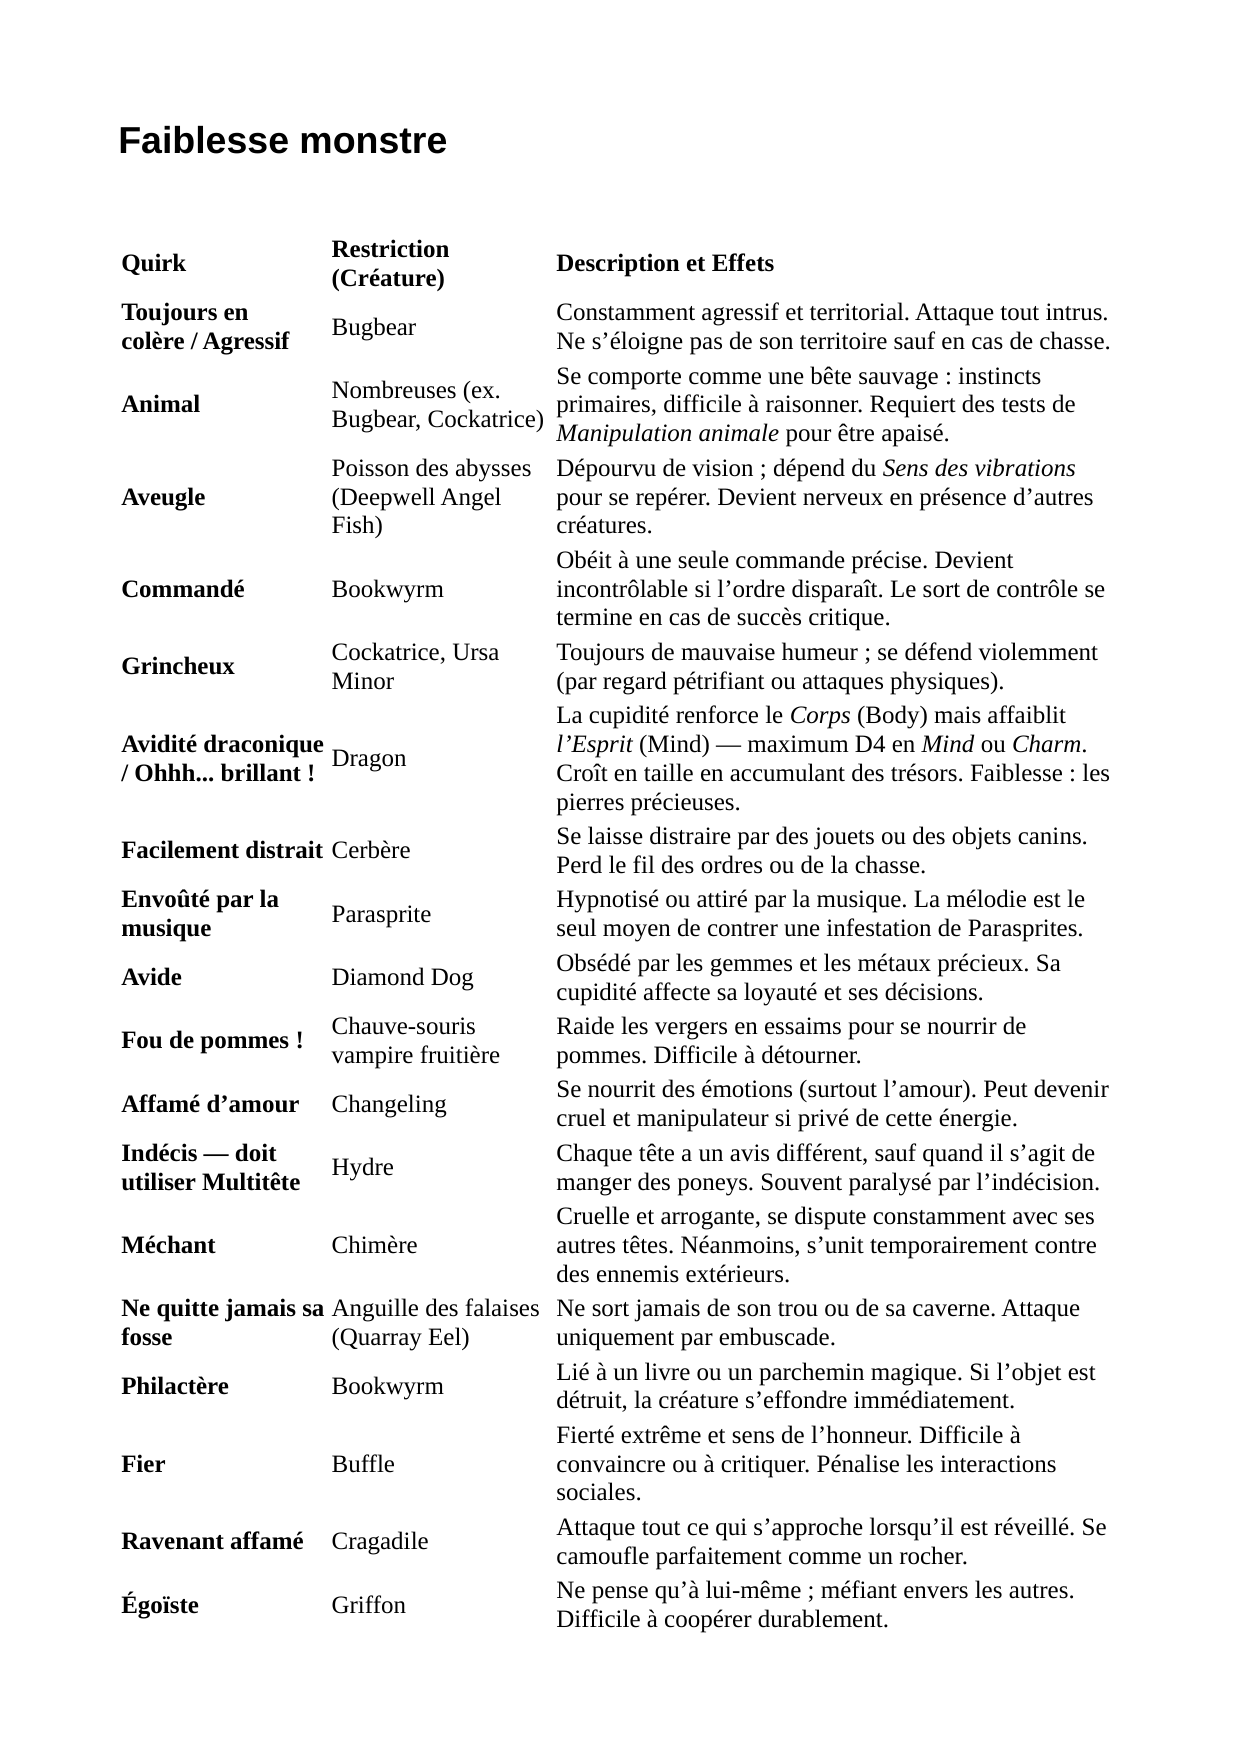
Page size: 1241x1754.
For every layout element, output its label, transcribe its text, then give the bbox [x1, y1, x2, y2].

table_cell Indécis — doit utiliser Multitête [118, 1135, 328, 1198]
table_header Restriction (Créature) [329, 231, 553, 294]
table_cell Toujours de mauvaise humeur ; se défend violemment (par regard pétrifiant ou attaques physiques). [553, 634, 1122, 697]
table_cell Toujours en colère / Agressif [118, 295, 328, 358]
table_cell Ne quitte jamais sa fosse [118, 1290, 328, 1354]
table_cell Bookwyrm [329, 1354, 553, 1417]
table_cell Chaque tête a un avis différent, sauf quand il s’agit de manger des poneys. Souvent paralysé par l’indécision. [553, 1135, 1122, 1198]
table_cell Anguille des falaises (Quarray Eel) [329, 1290, 553, 1354]
table_cell Dragon [329, 698, 553, 818]
table_cell Attaque tout ce qui s’approche lorsqu’il est réveillé. Se camoufle parfaitement comme un rocher. [553, 1509, 1122, 1572]
table_cell Affamé d’amour [118, 1072, 328, 1135]
table_cell Ne sort jamais de son trou ou de sa caverne. Attaque uniquement par embuscade. [553, 1290, 1122, 1354]
table_cell Se nourrit des émotions (surtout l’amour). Peut devenir cruel et manipulateur si privé de cette énergie. [553, 1072, 1122, 1135]
table_cell Changeling [329, 1072, 553, 1135]
table_cell Ne pense qu’à lui-même ; méfiant envers les autres. Difficile à coopérer durablement. [553, 1573, 1122, 1636]
table_cell Cragadile [329, 1509, 553, 1572]
table_cell Fierté extrême et sens de l’honneur. Difficile à convaincre ou à critiquer. Pénalise les interactions sociales. [553, 1417, 1122, 1509]
table_cell Constamment agressif et territorial. Attaque tout intrus. Ne s’éloigne pas de son territoire sauf en cas de chasse. [553, 295, 1122, 358]
table_cell Cruelle et arrogante, se dispute constamment avec ses autres têtes. Néanmoins, s’unit temporairement contre des ennemis extérieurs. [553, 1198, 1122, 1290]
table_cell Méchant [118, 1198, 328, 1290]
table_cell Diamond Dog [329, 945, 553, 1008]
table_cell Fou de pommes ! [118, 1008, 328, 1072]
table_cell Avidité draconique / Ohhh... brillant ! [118, 698, 328, 818]
table_cell Nombreuses (ex. Bugbear, Cockatrice) [329, 358, 553, 450]
table_cell Bugbear [329, 295, 553, 358]
table_cell Commandé [118, 542, 328, 634]
table_cell Fier [118, 1417, 328, 1509]
table_cell Lié à un livre ou un parchemin magique. Si l’objet est détruit, la créature s’effondre immédiatement. [553, 1354, 1122, 1417]
table_cell Envoûté par la musique [118, 882, 328, 945]
table_cell Avide [118, 945, 328, 1008]
table_cell Buffle [329, 1417, 553, 1509]
table_cell Facilement distrait [118, 818, 328, 882]
table_cell Hypnotisé ou attiré par la musique. La mélodie est le seul moyen de contrer une infestation de Parasprites. [553, 882, 1122, 945]
table_cell Chimère [329, 1198, 553, 1290]
table_cell Ravenant affamé [118, 1509, 328, 1572]
table_cell Cockatrice, Ursa Minor [329, 634, 553, 697]
table_cell Chauve-souris vampire fruitière [329, 1008, 553, 1072]
table_cell Hydre [329, 1135, 553, 1198]
table_cell Grincheux [118, 634, 328, 697]
table_cell Dépourvu de vision ; dépend du Sens des vibrations pour se repérer. Devient nerveux en présence d’autres créatures. [553, 450, 1122, 542]
table_cell La cupidité renforce le Corps (Body) mais affaiblit l’Esprit (Mind) — maximum D4 en Mind ou Charm. Croît en taille en accumulant des trésors. Faiblesse : les pierres précieuses. [553, 698, 1122, 818]
table_header Quirk [118, 231, 328, 294]
table_header Description et Effets [553, 231, 1122, 294]
table_cell Aveugle [118, 450, 328, 542]
table_cell Cerbère [329, 818, 553, 882]
table_cell Égoïste [118, 1573, 328, 1636]
subtitle Faiblesse monstre [118, 118, 1122, 161]
table_cell Se laisse distraire par des jouets ou des objets canins. Perd le fil des ordres ou de la chasse. [553, 818, 1122, 882]
table_cell Poisson des abysses (Deepwell Angel Fish) [329, 450, 553, 542]
table_cell Parasprite [329, 882, 553, 945]
table_cell Se comporte comme une bête sauvage : instincts primaires, difficile à raisonner. Requiert des tests de Manipulation animale pour être apaisé. [553, 358, 1122, 450]
table_cell Animal [118, 358, 328, 450]
table_cell Philactère [118, 1354, 328, 1417]
table_cell Griffon [329, 1573, 553, 1636]
table_cell Obsédé par les gemmes et les métaux précieux. Sa cupidité affecte sa loyauté et ses décisions. [553, 945, 1122, 1008]
table_cell Raide les vergers en essaims pour se nourrir de pommes. Difficile à détourner. [553, 1008, 1122, 1072]
table_cell Bookwyrm [329, 542, 553, 634]
table_cell Obéit à une seule commande précise. Devient incontrôlable si l’ordre disparaît. Le sort de contrôle se termine en cas de succès critique. [553, 542, 1122, 634]
